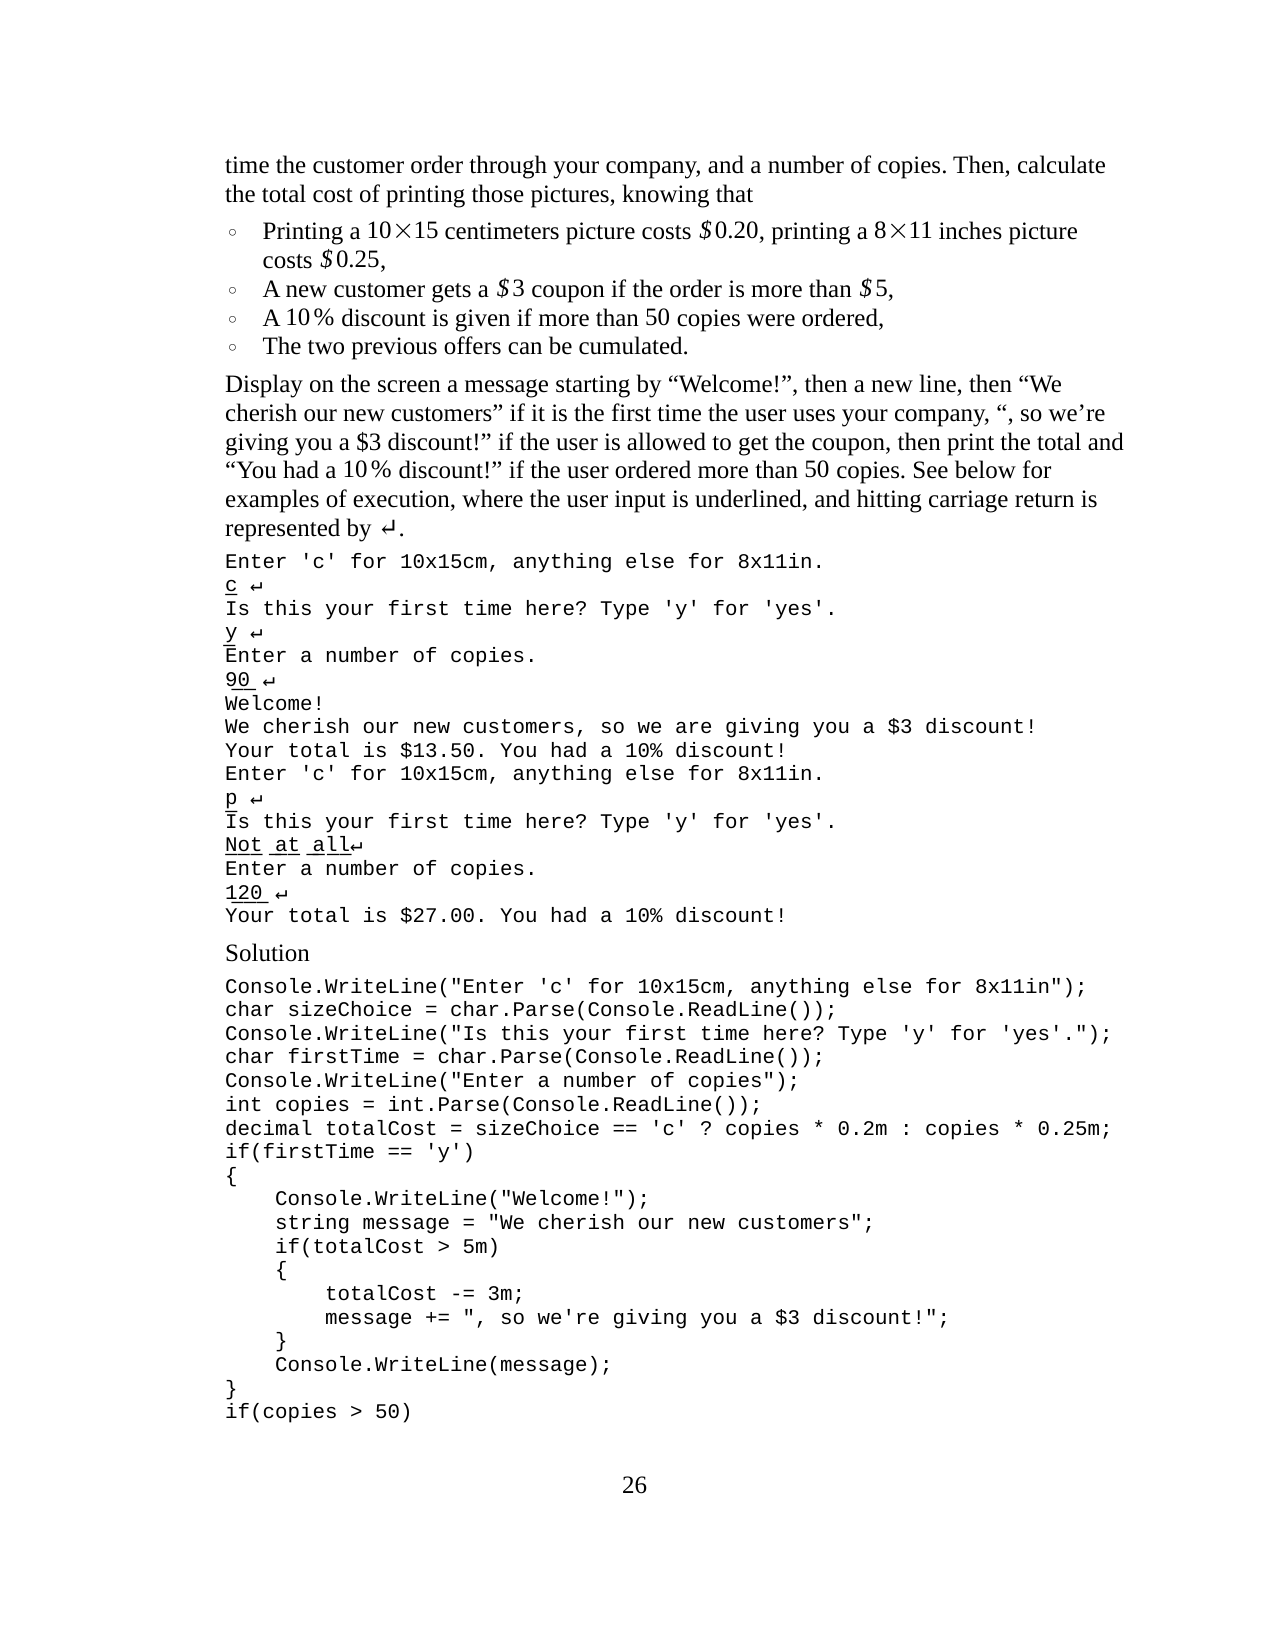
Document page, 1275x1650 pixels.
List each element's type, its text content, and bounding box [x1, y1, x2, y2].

list Welcome! [187, 692, 1125, 716]
list y̲ ↵ [187, 622, 1125, 645]
list { [187, 1165, 1125, 1188]
list You want to write a small program for an on-line printing company. Your program should ask the user to chose a format ( centimeters, or inches), ask if it is the first time the customer order through your company, and a number of copies. Then, calculate the total cost of printing those pictures, knowing that [187, 150, 1125, 207]
list N̲o̲t̲ ̲a̲t̲ ̲a̲l̲l̲↵ [187, 834, 1125, 858]
list Console.WriteLine("Welcome!"); [187, 1188, 1125, 1212]
list Printing a centimeters picture costs , printing a inches picture costs , [225, 216, 1125, 274]
list Enter 'c' for 10x15cm, anything else for 8x11in. [187, 551, 1125, 574]
list 1̲2̲0̲ ↵ [187, 882, 1125, 905]
list { [187, 1259, 1125, 1283]
list totalCost -= 3m; [187, 1283, 1125, 1307]
list Is this your first time here? Type 'y' for 'yes'. [187, 598, 1125, 622]
list if(copies > 50) [187, 1401, 1125, 1425]
list Display on the screen a message starting by “Welcome!”, then a new line, then “We cherish our new customers” if it is the first time the user uses your company, “, so we’re giving you a $3 discount!” if the user is allowed to get the coupon, then print the total and “You had a discount!” if the user ordered more than copies. See below for examples of execution, where the user input is underlined, and hitting carriage return is represented by ↵. [187, 369, 1125, 542]
list if(totalCost > 5m) [187, 1236, 1125, 1259]
list c̲ ↵ [187, 574, 1125, 598]
list Your total is $13.50. You had a 10% discount! [187, 740, 1125, 763]
list Console.WriteLine("Enter a number of copies"); [187, 1070, 1125, 1094]
list char firstTime = char.Parse(Console.ReadLine()); [187, 1047, 1125, 1070]
list p̲ ↵ [187, 787, 1125, 811]
list if(firstTime == 'y') [187, 1141, 1125, 1165]
list Enter a number of copies. [187, 858, 1125, 882]
list } [187, 1378, 1125, 1401]
list int copies = int.Parse(Console.ReadLine()); [187, 1094, 1125, 1117]
list Your total is $27.00. You had a 10% discount! [187, 905, 1125, 929]
list The two previous offers can be cumulated. [225, 331, 1125, 360]
list char sizeChoice = char.Parse(Console.ReadLine()); [187, 999, 1125, 1023]
list A discount is given if more than copies were ordered, [225, 303, 1125, 331]
list We cherish our new customers, so we are giving you a $3 discount! [187, 716, 1125, 740]
list Is this your first time here? Type 'y' for 'yes'. [187, 811, 1125, 834]
list Console.WriteLine("Enter 'c' for 10x15cm, anything else for 8x11in"); [187, 976, 1125, 999]
list } [187, 1330, 1125, 1354]
list Solution [187, 938, 1125, 967]
list A new customer gets a coupon if the order is more than , [225, 274, 1125, 303]
list decimal totalCost = sizeChoice == 'c' ? copies * 0.2m : copies * 0.25m; [187, 1117, 1125, 1141]
list Enter 'c' for 10x15cm, anything else for 8x11in. [187, 763, 1125, 787]
list message += ", so we're giving you a $3 discount!"; [187, 1307, 1125, 1330]
list Console.WriteLine("Is this your first time here? Type 'y' for 'yes'."); [187, 1023, 1125, 1047]
list 9̲0̲ ↵ [187, 669, 1125, 692]
list Enter a number of copies. [187, 645, 1125, 669]
list Console.WriteLine(message); [187, 1354, 1125, 1378]
list string message = "We cherish our new customers"; [187, 1212, 1125, 1236]
